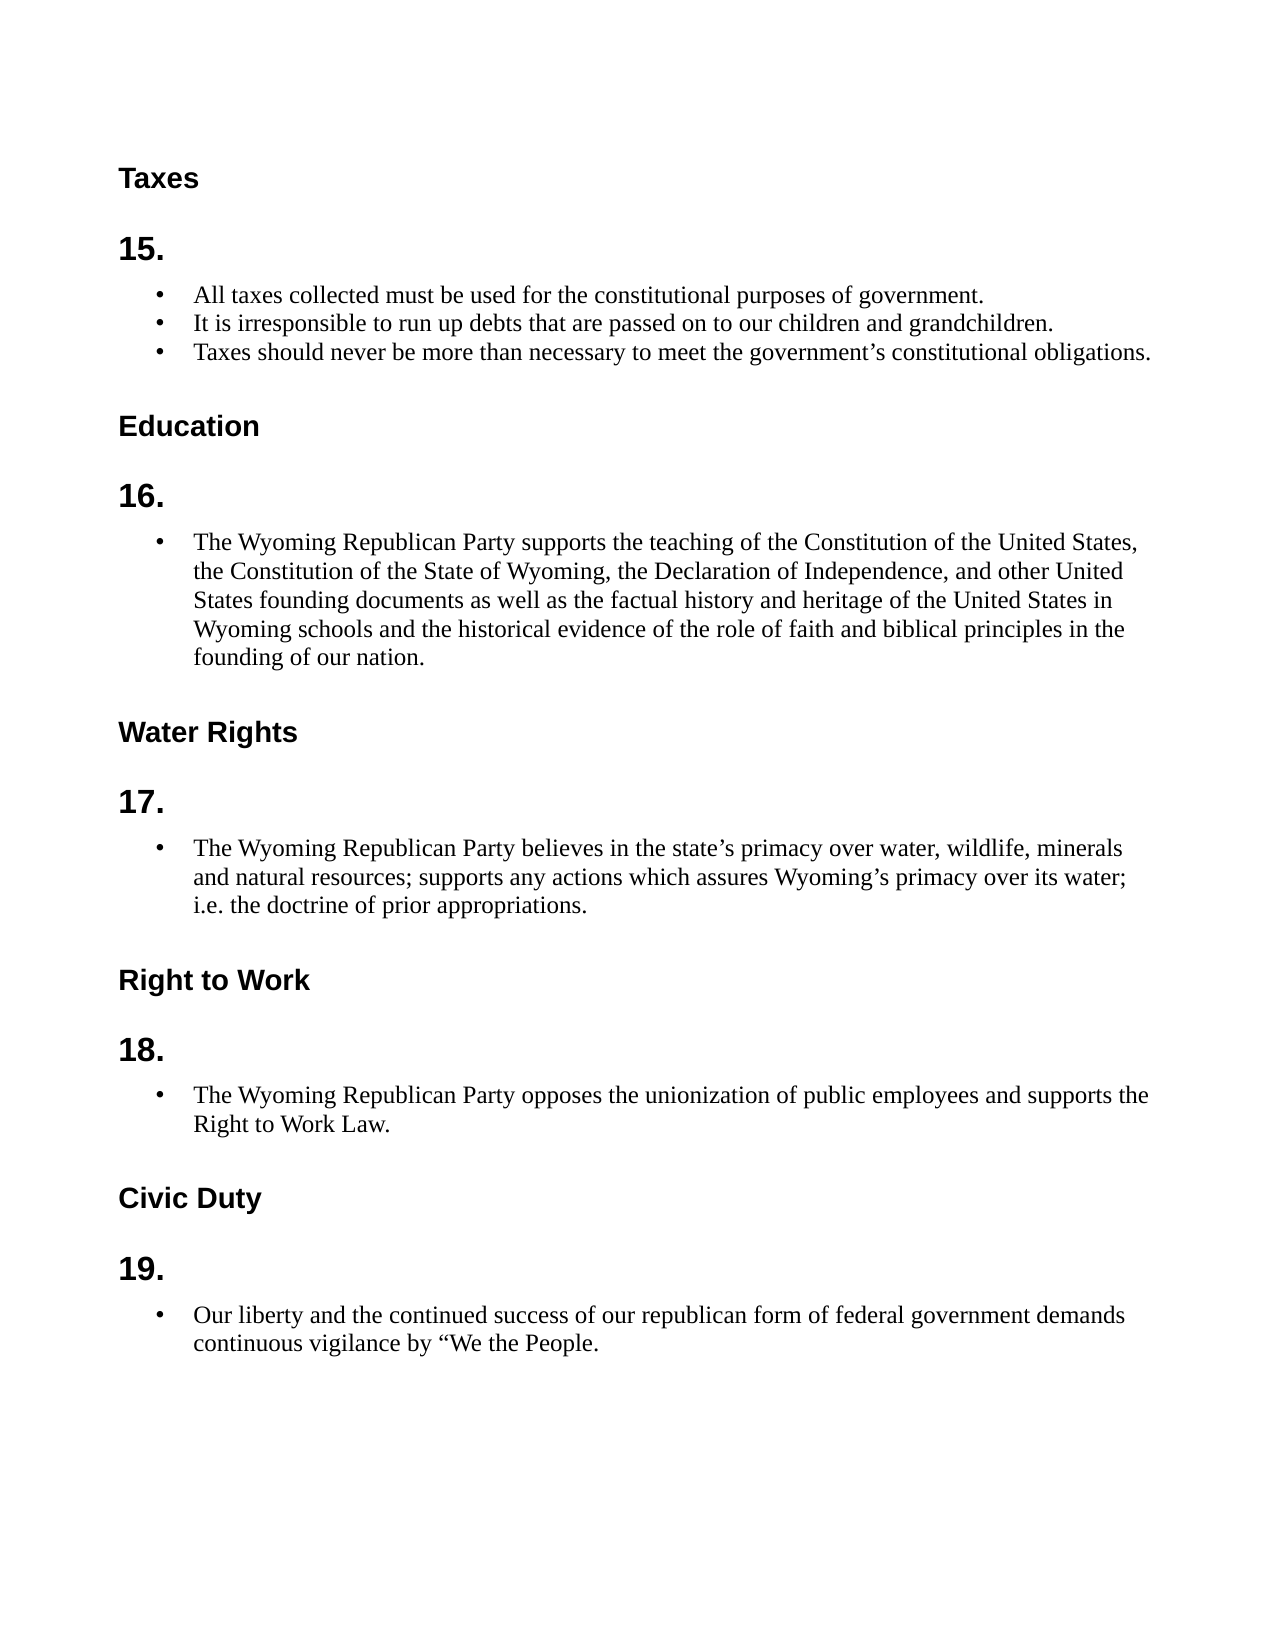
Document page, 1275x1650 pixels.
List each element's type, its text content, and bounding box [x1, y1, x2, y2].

list It is irresponsible to run up debts that are passed on to our children and grandchildren. [156, 308, 1157, 337]
subtitle 17. [118, 782, 1157, 820]
list The Wyoming Republican Party opposes the unionization of public employees and supports the Right to Work Law. [156, 1081, 1157, 1138]
subtitle 15. [118, 228, 1157, 267]
subtitle Taxes [118, 161, 1157, 195]
list The Wyoming Republican Party supports the teaching of the Constitution of the United States, the Constitution of the State of Wyoming, the Declaration of Independence, and other United States founding documents as well as the factual history and heritage of the United States in Wyoming schools and the historical evidence of the role of faith and biblical principles in the founding of our nation. [156, 527, 1157, 671]
subtitle Education [118, 409, 1157, 443]
subtitle 19. [118, 1248, 1157, 1287]
subtitle Civic Duty [118, 1181, 1157, 1215]
list Taxes should never be more than necessary to meet the government’s constitutional obligations. [156, 337, 1157, 366]
subtitle 16. [118, 476, 1157, 515]
subtitle Right to Work [118, 962, 1157, 996]
list All taxes collected must be used for the constitutional purposes of government. [156, 280, 1157, 308]
subtitle Water Rights [118, 714, 1157, 748]
list Our liberty and the continued success of our republican form of federal government demands continuous vigilance by “We the People. [156, 1300, 1157, 1357]
subtitle 18. [118, 1029, 1157, 1068]
list The Wyoming Republican Party believes in the state’s primacy over water, wildlife, minerals and natural resources; supports any actions which assures Wyoming’s primacy over its water; i.e. the doctrine of prior appropriations. [156, 833, 1157, 919]
